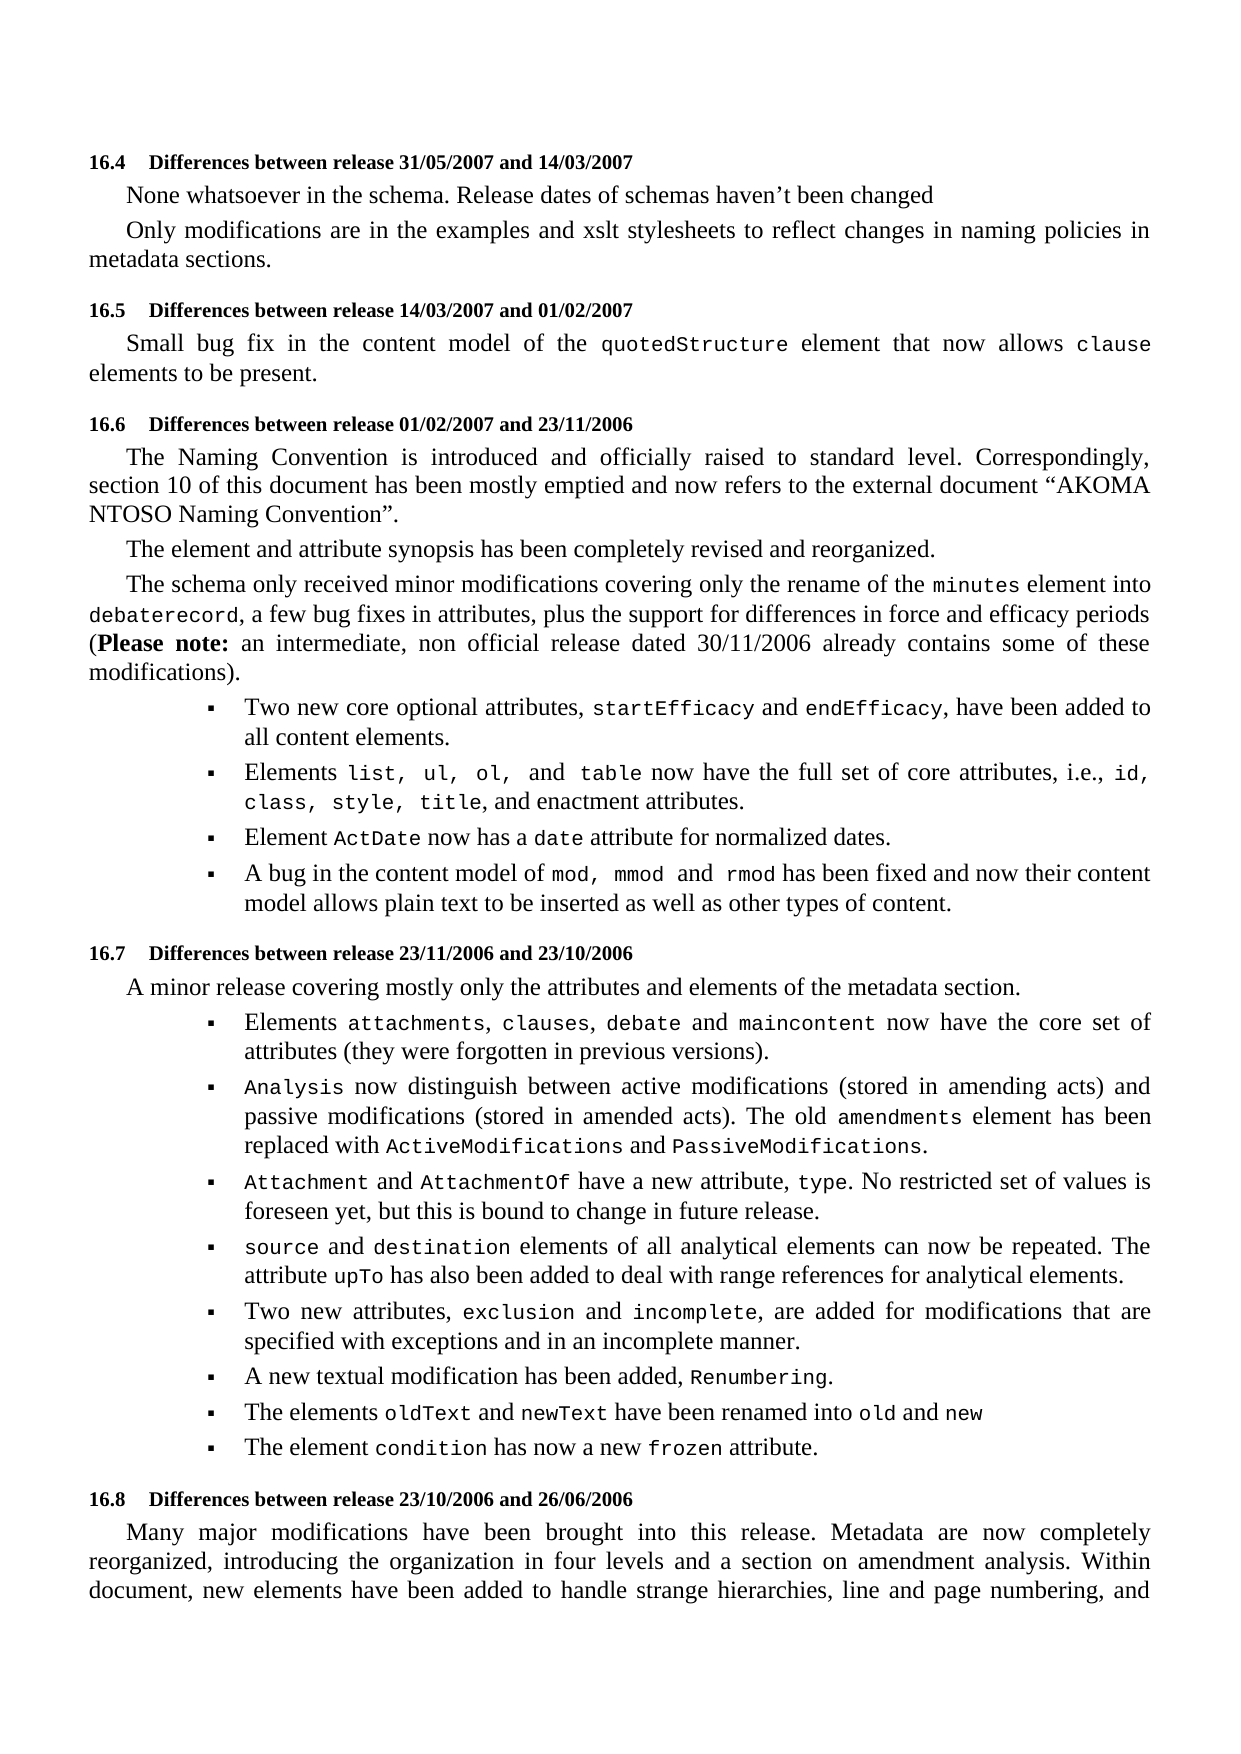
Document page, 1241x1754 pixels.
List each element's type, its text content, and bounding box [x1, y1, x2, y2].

text Only modifications are in the examples and xslt stylesheets to reflect changes in naming policies in metadata sections. [89, 215, 1151, 273]
list The elements oldText and newText have been renamed into old and new [207, 1397, 1151, 1426]
subtitle Differences between release 31/05/2007 and 14/03/2007 [89, 150, 1151, 174]
text A minor release covering mostly only the attributes and elements of the metadata section. [89, 972, 1151, 1000]
subtitle Differences between release 01/02/2007 and 23/11/2006 [89, 411, 1151, 436]
text The schema only received minor modifications covering only the rename of the minutes element into debaterecord, a few bug fixes in attributes, plus the support for differences in force and efficacy periods (Please note: an intermediate, non official release dated 30/11/2006 already contains some of these modifications). [89, 569, 1151, 686]
list Two new core optional attributes, startEfficacy and endEfficacy, have been added to all content elements. [207, 692, 1151, 751]
text None whatsoever in the schema. Release dates of schemas haven’t been changed [89, 180, 1151, 209]
text The element and attribute synopsis has been completely revised and reorganized. [89, 534, 1151, 563]
subtitle Differences between release 23/10/2006 and 26/06/2006 [89, 1487, 1151, 1511]
list Elements attachments, clauses, debate and maincontent now have the core set of attributes (they were forgotten in previous versions). [207, 1007, 1151, 1065]
list A new textual modification has been added, Renumbering. [207, 1361, 1151, 1390]
list Two new attributes, exclusion and incomplete, are added for modifications that are specified with exceptions and in an incomplete manner. [207, 1296, 1151, 1354]
list Analysis now distinguish between active modifications (stored in amending acts) and passive modifications (stored in amended acts). The old amendments element has been replaced with ActiveModifications and PassiveModifications. [207, 1071, 1151, 1160]
list Element ActDate now has a date attribute for normalized dates. [207, 822, 1151, 852]
text Small bug fix in the content model of the quotedStructure element that now allows clause elements to be present. [89, 328, 1151, 386]
list Attachment and AttachmentOf have a new attribute, type. No restricted set of values is foreseen yet, but this is bound to change in future release. [207, 1166, 1151, 1224]
subtitle Differences between release 23/11/2006 and 23/10/2006 [89, 941, 1151, 965]
list The element condition has now a new frozen attribute. [207, 1432, 1151, 1462]
subtitle Differences between release 14/03/2007 and 01/02/2007 [89, 298, 1151, 322]
text The Naming Convention is introduced and officially raised to standard level. Correspondingly, section 10 of this document has been mostly emptied and now refers to the external document “AKOMA NTOSO Naming Convention”. [89, 442, 1151, 528]
list source and destination elements of all analytical elements can now be repeated. The attribute upTo has also been added to deal with range references for analytical elements. [207, 1231, 1151, 1290]
list Elements list, ul, ol, and table now have the full set of core attributes, i.e., id, class, style, title, and enactment attributes. [207, 757, 1151, 816]
list A bug in the content model of mod, mmod and rmod has been fixed and now their content model allows plain text to be inserted as well as other types of content. [207, 858, 1151, 916]
text Many major modifications have been brought into this release. Metadata are now completely reorganized, introducing the organization in four levels and a section on amendment analysis. Within document, new elements have been added to handle strange hierarchies, line and page numbering, and [89, 1517, 1151, 1604]
